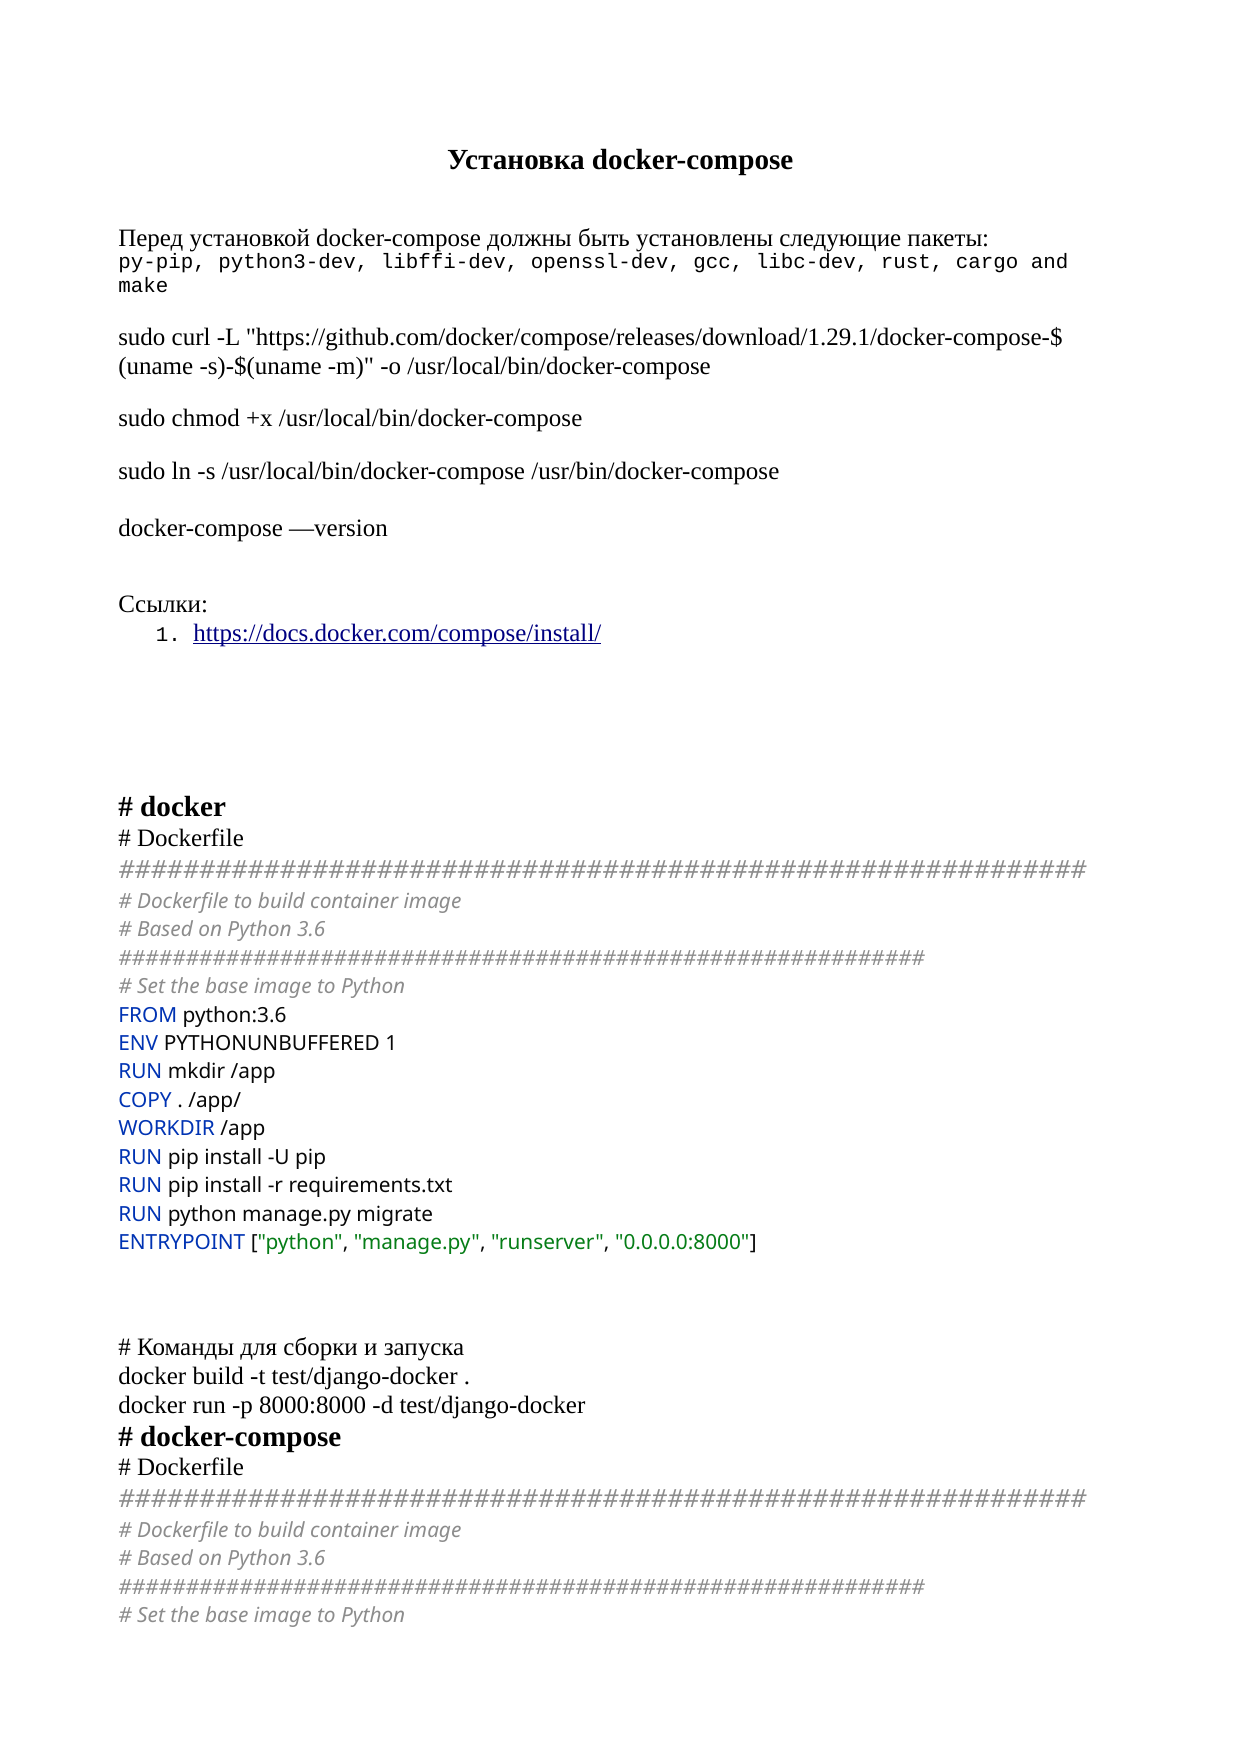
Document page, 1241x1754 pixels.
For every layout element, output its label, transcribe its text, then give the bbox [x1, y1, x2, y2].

text COPY . /app/ [118, 1085, 1122, 1113]
text Ссылки: [118, 589, 1122, 618]
text RUN pip install -r requirements.txt [118, 1170, 1122, 1199]
text docker build -t test/django-docker . [118, 1361, 1122, 1390]
text sudo curl -L "https://github.com/docker/compose/releases/download/1.29.1/docker-compose-$(uname -s)-$(uname -m)" -o /usr/local/bin/docker-compose [118, 322, 1122, 380]
text ENTRYPOINT ["python", "manage.py", "runserver", "0.0.0.0:8000"] [118, 1227, 1122, 1256]
text # Based on Python 3.6 [118, 914, 1122, 943]
text docker run -p 8000:8000 -d test/django-docker [118, 1390, 1122, 1419]
text sudo chmod +x /usr/local/bin/docker-compose [118, 403, 1122, 432]
text # Dockerfile [118, 823, 1122, 852]
text py-pip, python3-dev, libffi-dev, openssl-dev, gcc, libc-dev, rust, cargo and make [118, 251, 1122, 299]
text # Команды для сборки и запуска [118, 1332, 1122, 1361]
text sudo ln -s /usr/local/bin/docker-compose /usr/bin/docker-compose [118, 456, 1122, 484]
text ############################################################ [118, 1481, 1122, 1515]
text Перед установкой docker-compose должны быть установлены следующие пакеты: [118, 223, 1122, 251]
text RUN pip install -U pip [118, 1142, 1122, 1170]
text FROM python:3.6 [118, 1000, 1122, 1028]
text # Based on Python 3.6 [118, 1543, 1122, 1572]
text # Set the base image to Python [118, 1600, 1122, 1629]
text # docker [118, 789, 1122, 823]
text # docker-compose [118, 1419, 1122, 1452]
text ############################################################ [118, 1572, 1122, 1600]
text ############################################################ [118, 852, 1122, 886]
list https://docs.docker.com/compose/install/ [156, 618, 1122, 648]
text docker-compose —version [118, 513, 1122, 542]
text RUN python manage.py migrate [118, 1199, 1122, 1227]
text # Dockerfile to build container image [118, 886, 1122, 914]
text ############################################################ [118, 943, 1122, 971]
text WORKDIR /app [118, 1113, 1122, 1142]
text # Dockerfile [118, 1452, 1122, 1481]
text Установка docker-compose [118, 142, 1122, 175]
text # Set the base image to Python [118, 971, 1122, 1000]
text # Dockerfile to build container image [118, 1515, 1122, 1543]
text ENV PYTHONUNBUFFERED 1 [118, 1028, 1122, 1057]
text RUN mkdir /app [118, 1057, 1122, 1085]
